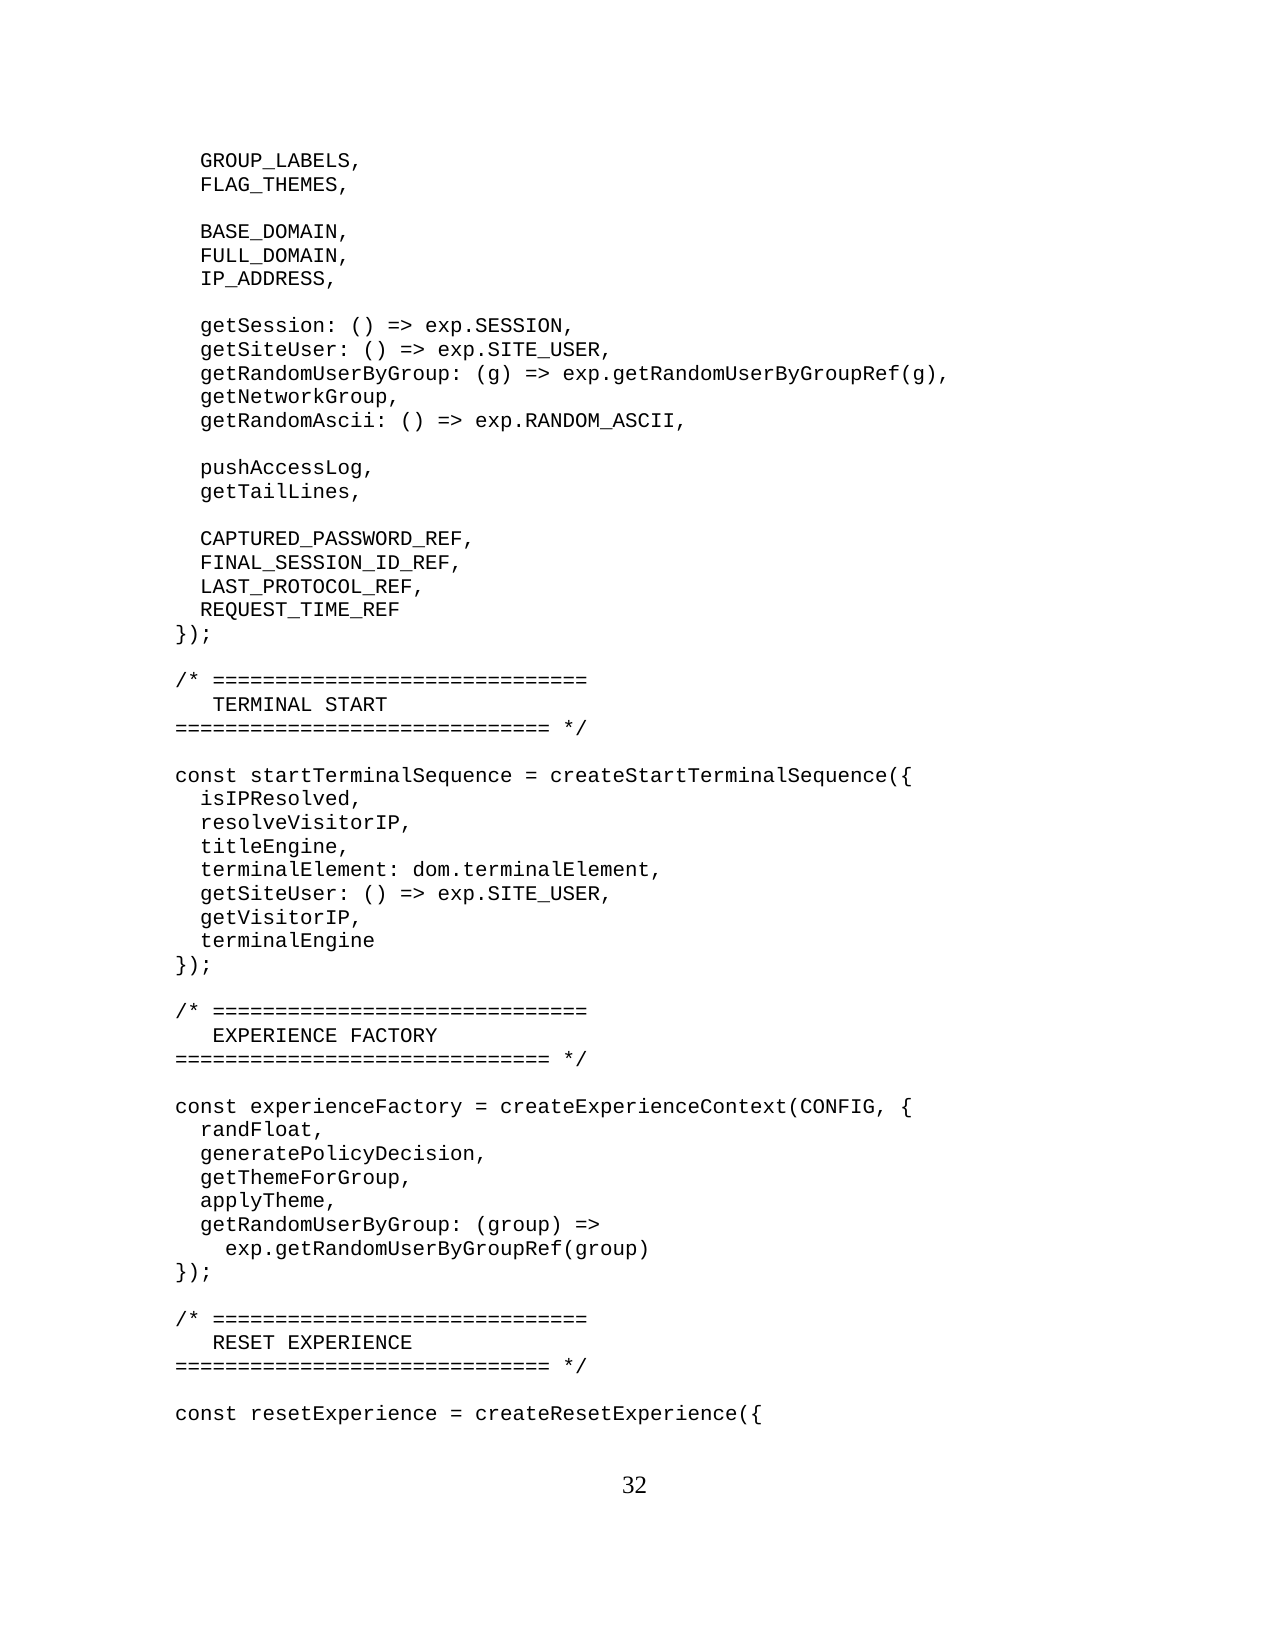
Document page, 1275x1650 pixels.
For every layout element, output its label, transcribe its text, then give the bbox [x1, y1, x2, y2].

text /* ============================== [150, 1309, 1125, 1332]
text getRandomUserByGroup: (group) => [150, 1214, 1125, 1238]
text ============================== */ [150, 1048, 1125, 1072]
text getRandomUserByGroup: (g) => exp.getRandomUserByGroupRef(g), [150, 363, 1125, 386]
text getNetworkGroup, [150, 386, 1125, 410]
text getRandomAscii: () => exp.RANDOM_ASCII, [150, 410, 1125, 434]
text IP_ADDRESS, [150, 268, 1125, 292]
text resolveVisitorIP, [150, 812, 1125, 836]
text FINAL_SESSION_ID_REF, [150, 552, 1125, 576]
text REQUEST_TIME_REF [150, 599, 1125, 623]
text pushAccessLog, [150, 457, 1125, 481]
text getTailLines, [150, 481, 1125, 505]
text const startTerminalSequence = createStartTerminalSequence({ [150, 765, 1125, 788]
text titleEngine, [150, 836, 1125, 859]
text }); [150, 1261, 1125, 1285]
text getVisitorIP, [150, 907, 1125, 930]
text ============================== */ [150, 1356, 1125, 1379]
text applyTheme, [150, 1190, 1125, 1214]
text terminalElement: dom.terminalElement, [150, 859, 1125, 883]
text isIPResolved, [150, 788, 1125, 812]
text }); [150, 954, 1125, 978]
text terminalEngine [150, 930, 1125, 954]
text const resetExperience = createResetExperience({ [150, 1403, 1125, 1427]
text const experienceFactory = createExperienceContext(CONFIG, { [150, 1096, 1125, 1119]
text LAST_PROTOCOL_REF, [150, 576, 1125, 599]
text RESET EXPERIENCE [150, 1332, 1125, 1356]
text /* ============================== [150, 1001, 1125, 1025]
text EXPERIENCE FACTORY [150, 1025, 1125, 1048]
text ============================== */ [150, 717, 1125, 741]
text getSiteUser: () => exp.SITE_USER, [150, 883, 1125, 907]
text TERMINAL START [150, 694, 1125, 717]
text }); [150, 623, 1125, 647]
text getSiteUser: () => exp.SITE_USER, [150, 339, 1125, 363]
text generatePolicyDecision, [150, 1143, 1125, 1167]
text GROUP_LABELS, [150, 150, 1125, 174]
text exp.getRandomUserByGroupRef(group) [150, 1238, 1125, 1261]
text FLAG_THEMES, [150, 174, 1125, 197]
text randFloat, [150, 1119, 1125, 1143]
text CAPTURED_PASSWORD_REF, [150, 528, 1125, 552]
text getThemeForGroup, [150, 1167, 1125, 1190]
text getSession: () => exp.SESSION, [150, 316, 1125, 339]
text /* ============================== [150, 670, 1125, 694]
text BASE_DOMAIN, [150, 221, 1125, 244]
text FULL_DOMAIN, [150, 244, 1125, 268]
